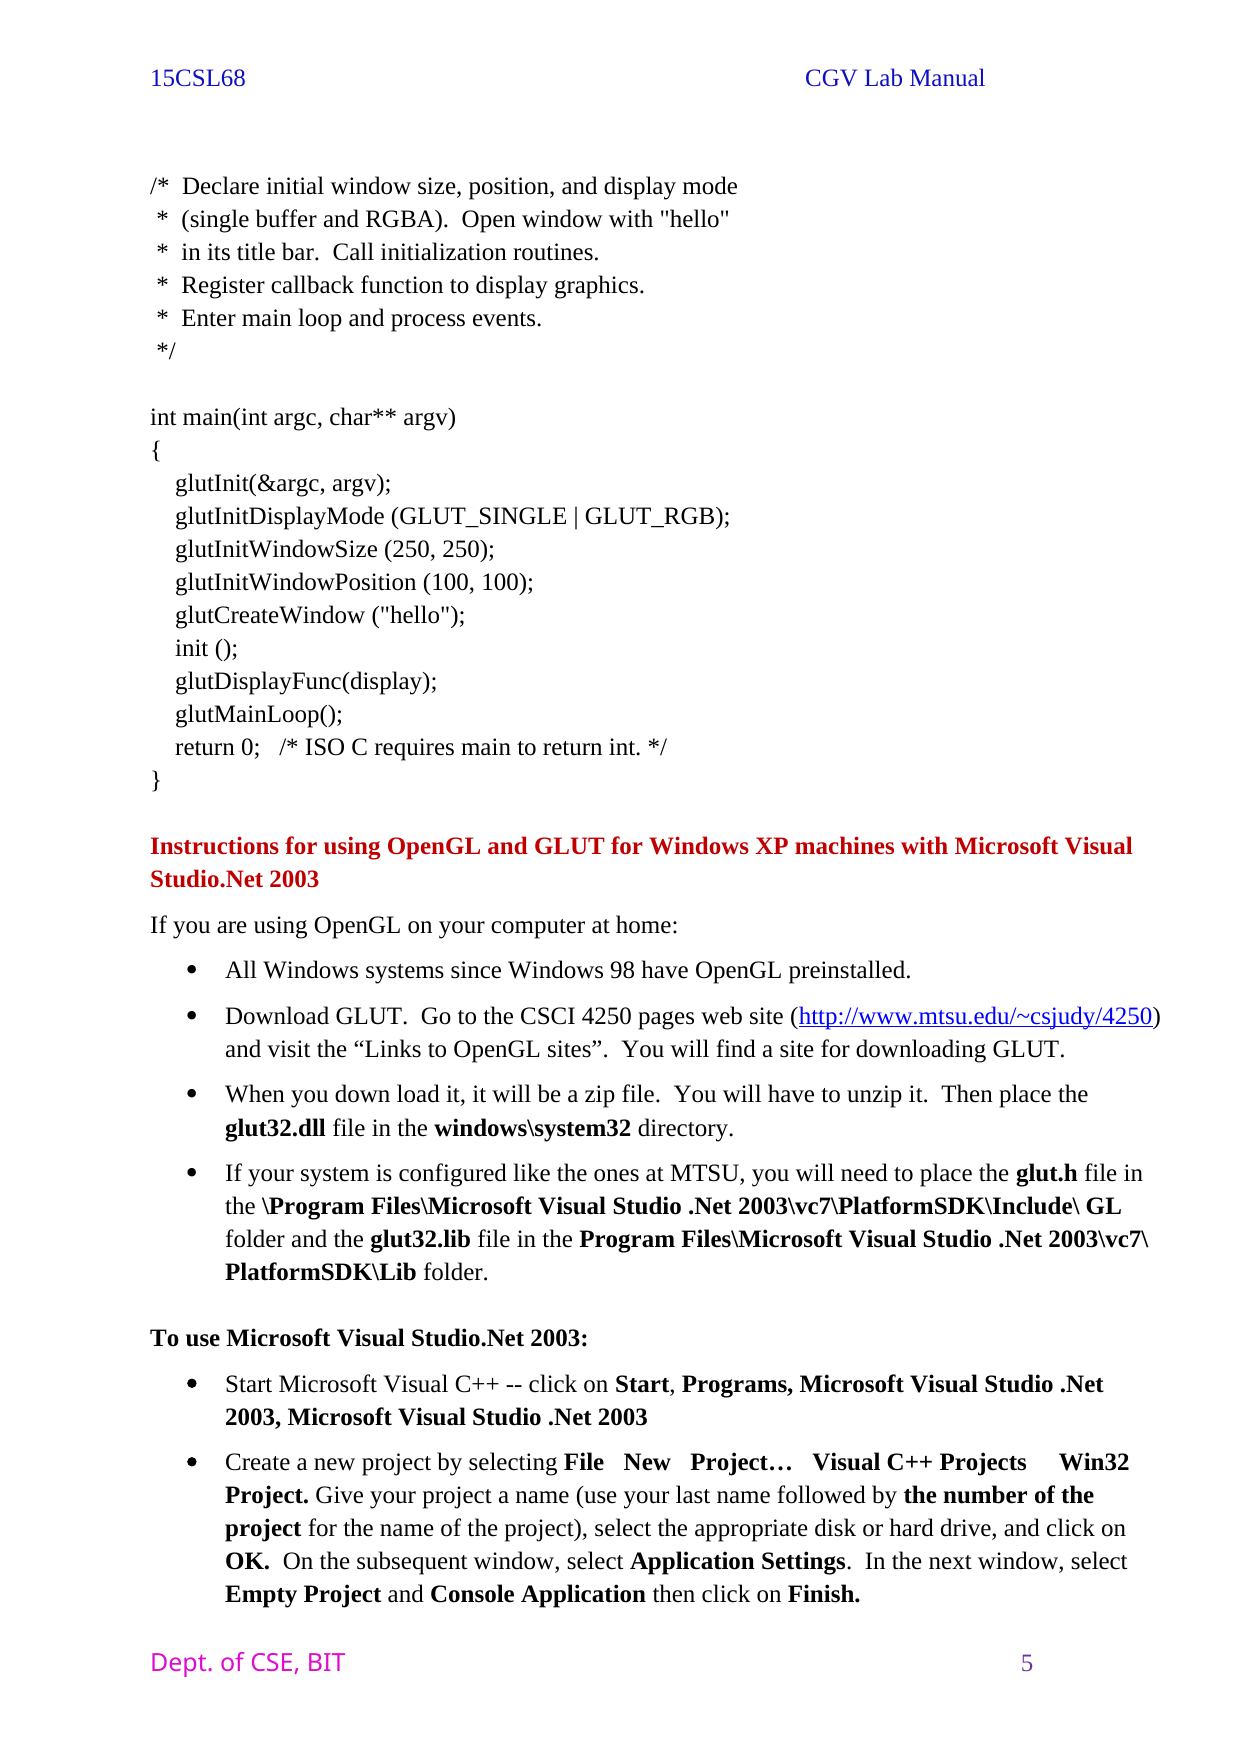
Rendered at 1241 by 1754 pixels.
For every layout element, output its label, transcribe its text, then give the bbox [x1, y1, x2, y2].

text */ [150, 336, 1165, 365]
list Create a new project by selecting FileNewProject…Visual C++ Projects  Win32 Project. Give your project a name (use your last name followed by the number of the project for the name of the project), select the appropriate disk or hard drive, and click on OK. On the subsequent window, select Application Settings. In the next window, select Empty Project and Console Application then click on Finish. [187, 1447, 1165, 1608]
text init (); [150, 633, 1165, 662]
list All Windows systems since Windows 98 have OpenGL preinstalled. [187, 956, 1165, 984]
text glutInitWindowPosition (100, 100); [150, 567, 1165, 596]
text To use Microsoft Visual Studio.Net 2003: [150, 1323, 1165, 1352]
text * Register callback function to display graphics. [150, 270, 1165, 299]
text * (single buffer and RGBA). Open window with "hello" [150, 204, 1165, 233]
text If you are using OpenGL on your computer at home: [150, 910, 1165, 939]
text int main(int argc, char** argv) [150, 402, 1165, 431]
text glutMainLoop(); [150, 699, 1165, 728]
text return 0; /* ISO C requires main to return int. */ [150, 732, 1165, 761]
text } [150, 765, 1165, 794]
text /* Declare initial window size, position, and display mode [150, 171, 1165, 200]
list If your system is configured like the ones at MTSU, you will need to place the glut.h file in the \Program Files\Microsoft Visual Studio .Net 2003\vc7\PlatformSDK\Include\ GL folder and the glut32.lib file in the Program Files\Microsoft Visual Studio .Net 2003\vc7\PlatformSDK\Lib folder. [187, 1158, 1165, 1286]
text glutInitDisplayMode (GLUT_SINGLE | GLUT_RGB); [150, 501, 1165, 530]
list Start Microsoft Visual C++ -- click on Start, Programs, Microsoft Visual Studio .Net 2003, Microsoft Visual Studio .Net 2003 [187, 1369, 1165, 1431]
text * in its title bar. Call initialization routines. [150, 237, 1165, 266]
list When you down load it, it will be a zip file. You will have to unzip it. Then place the glut32.dll file in the windows\system32 directory. [187, 1079, 1165, 1141]
text Instructions for using OpenGL and GLUT for Windows XP machines with Microsoft Visual Studio.Net 2003 [150, 831, 1165, 893]
list Download GLUT. Go to the CSCI 4250 pages web site (http://www.mtsu.edu/~csjudy/4250) and visit the “Links to OpenGL sites”. You will find a site for downloading GLUT. [187, 1001, 1165, 1063]
text glutInit(&argc, argv); [150, 468, 1165, 497]
text * Enter main loop and process events. [150, 303, 1165, 332]
text glutInitWindowSize (250, 250); [150, 534, 1165, 563]
text { [150, 435, 1165, 464]
text glutDisplayFunc(display); [150, 666, 1165, 695]
text glutCreateWindow ("hello"); [150, 600, 1165, 629]
